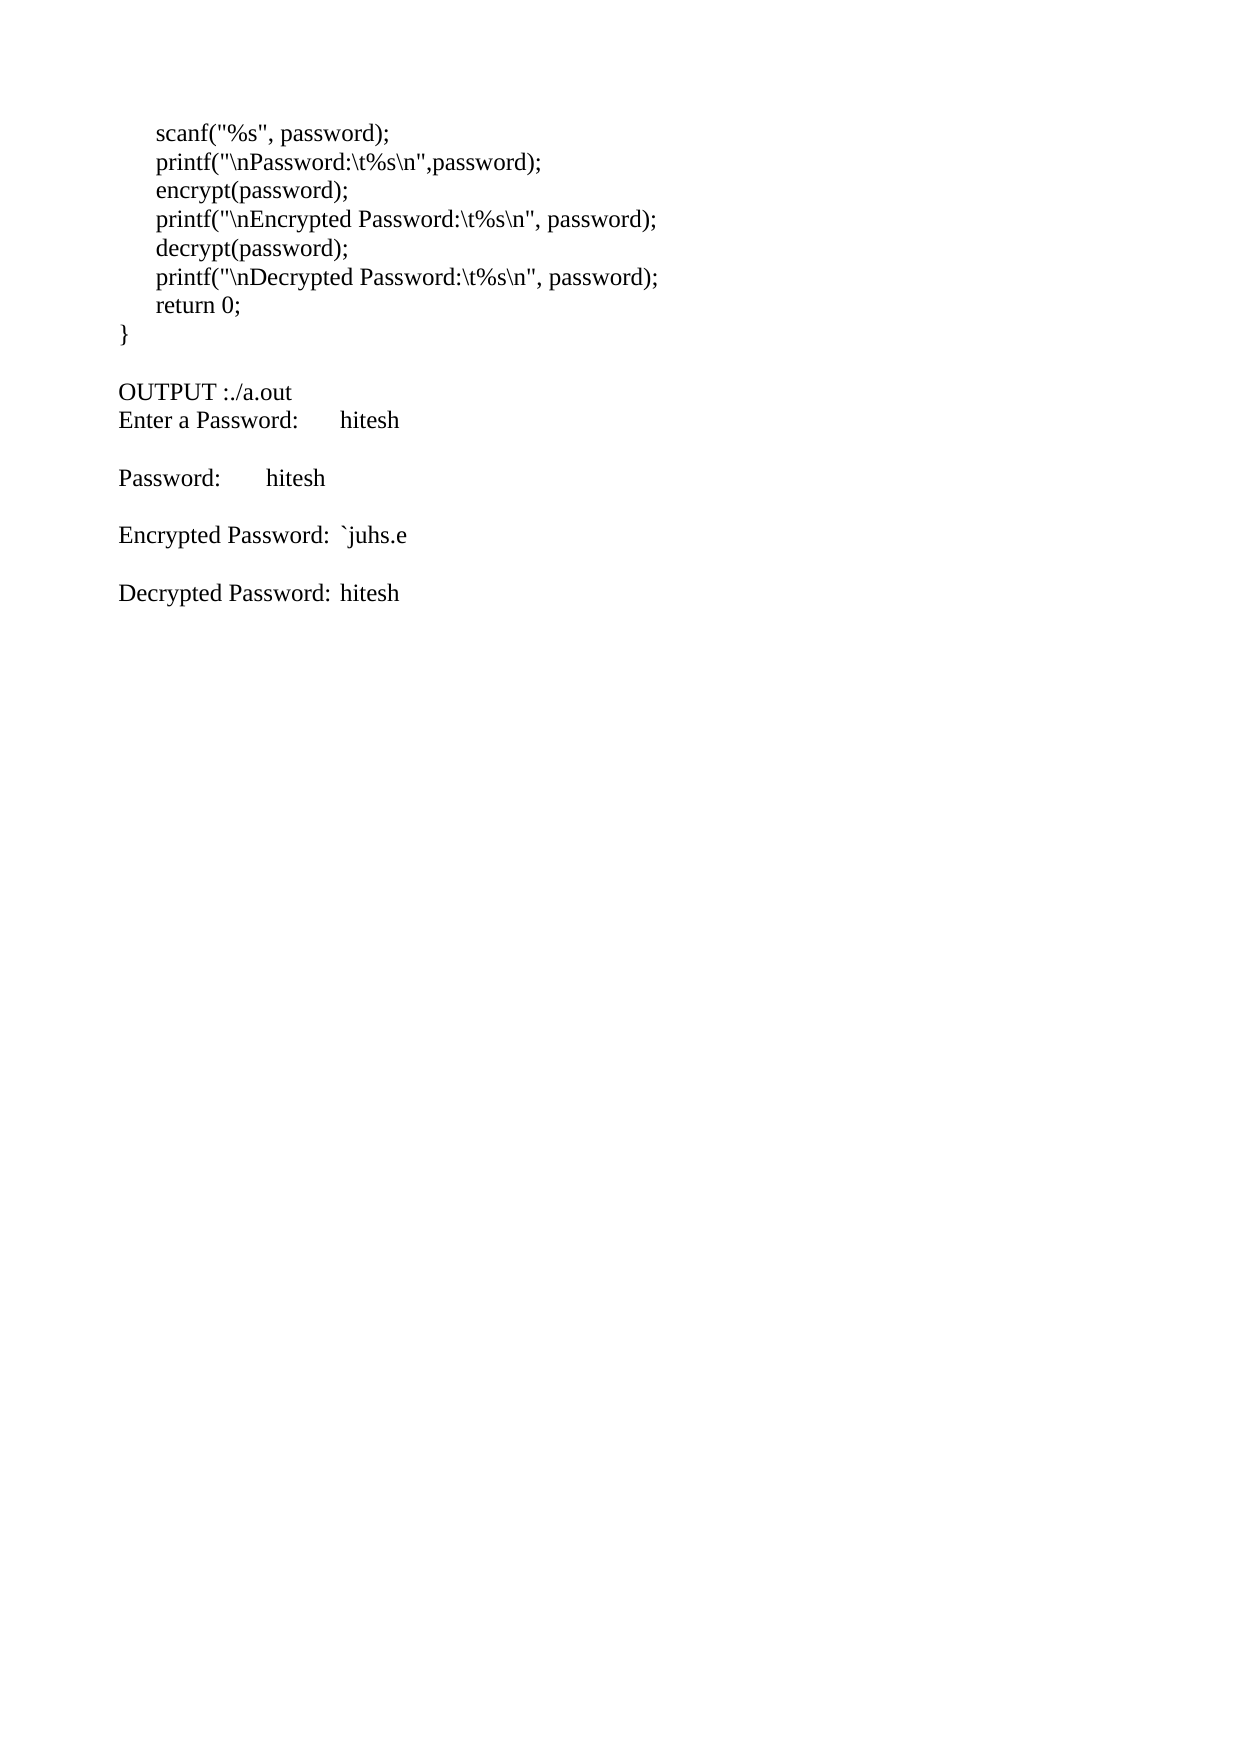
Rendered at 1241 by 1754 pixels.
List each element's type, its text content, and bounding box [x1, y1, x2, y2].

text Password: hitesh [118, 463, 1122, 492]
text printf("\nDecrypted Password:\t%s\n", password); [118, 262, 1122, 291]
text } [118, 319, 1122, 348]
text decrypt(password); [118, 233, 1122, 262]
text Decrypted Password: hitesh [118, 578, 1122, 607]
text Encrypted Password: `juhs.e [118, 521, 1122, 549]
text scanf("%s", password); [118, 118, 1122, 147]
text OUTPUT :./a.out [118, 377, 1122, 406]
text Enter a Password: hitesh [118, 406, 1122, 434]
text printf("\nPassword:\t%s\n",password); [118, 147, 1122, 176]
text encrypt(password); [118, 176, 1122, 204]
text printf("\nEncrypted Password:\t%s\n", password); [118, 204, 1122, 233]
text return 0; [118, 291, 1122, 319]
